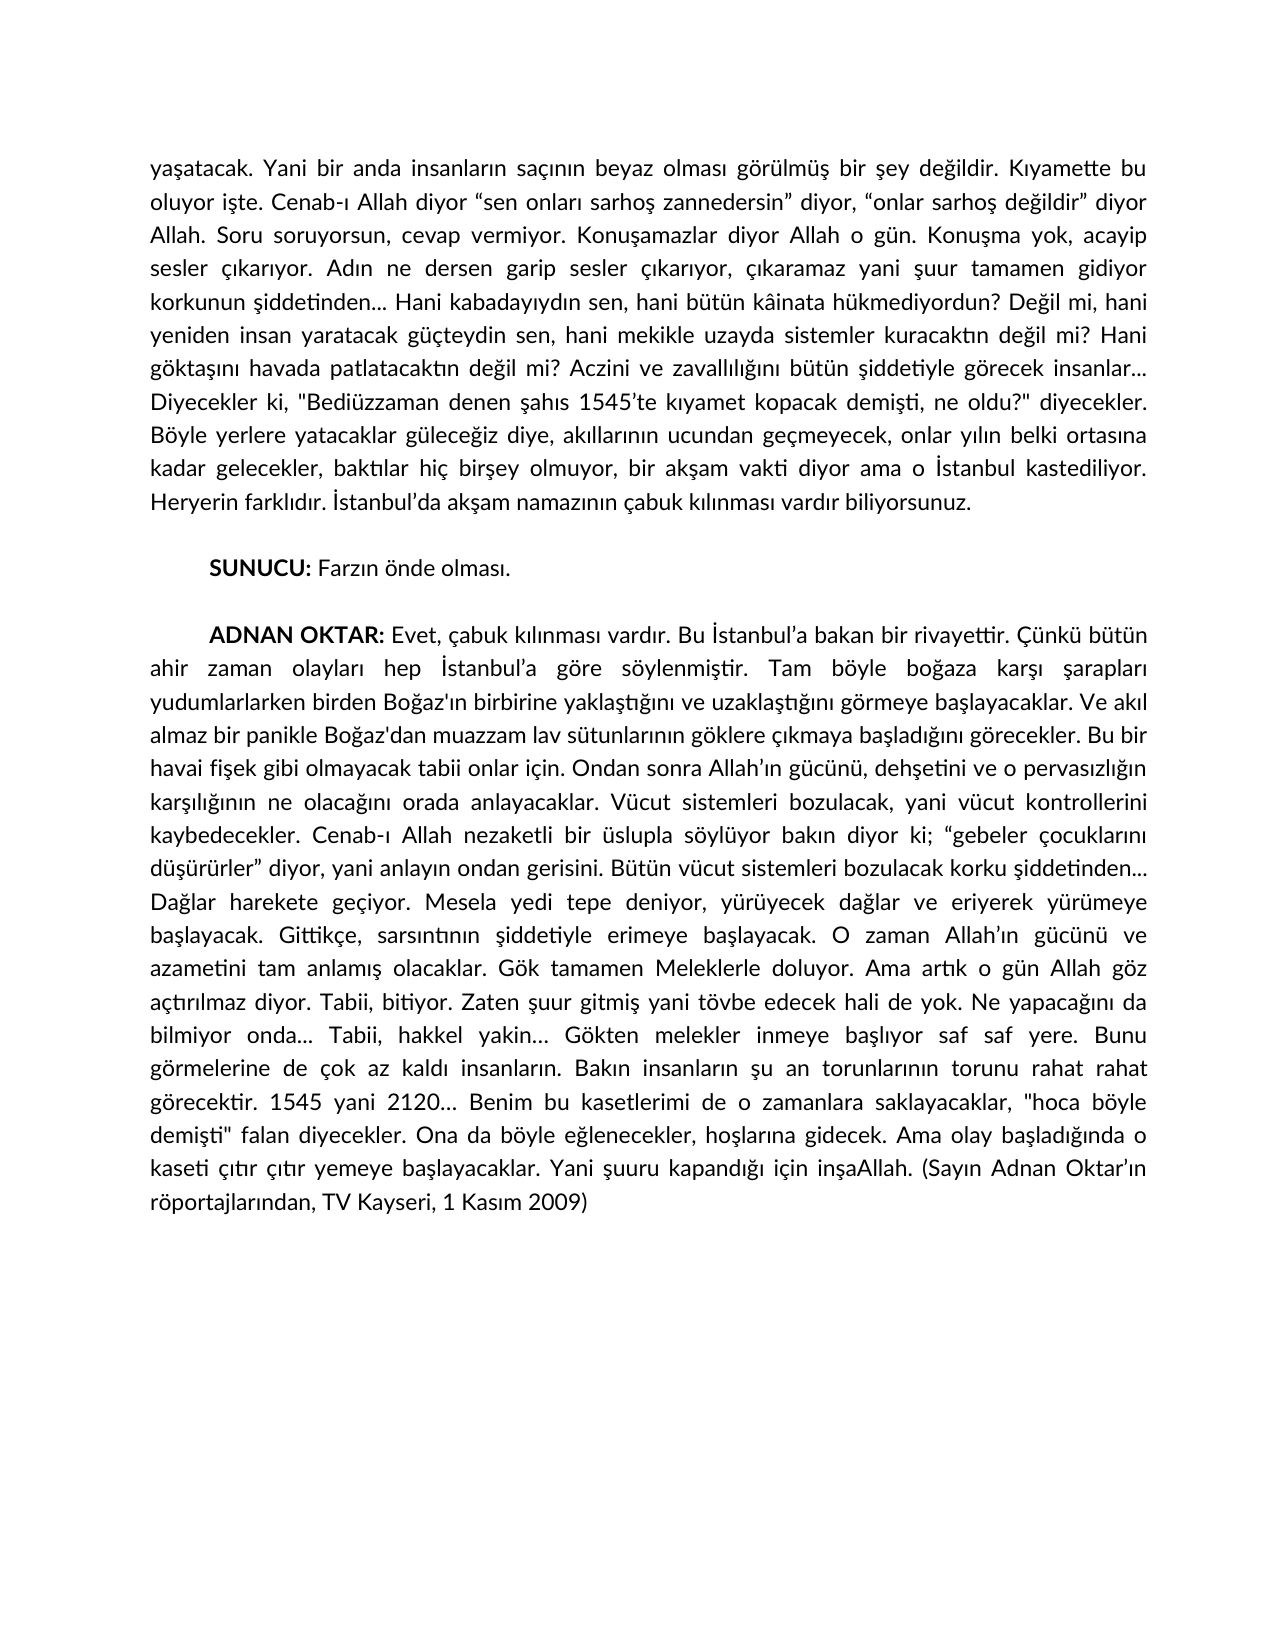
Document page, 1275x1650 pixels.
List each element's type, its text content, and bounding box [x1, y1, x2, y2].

text ADNAN OKTAR: Evet, çabuk kılınması vardır. Bu İstanbul’a bakan bir rivayettir. Çünkü bütün ahir zaman olayları hep İstanbul’a göre söylenmiştir. Tam böyle boğaza karşı şarapları yudumlarlarken birden Boğaz'ın birbirine yaklaştığını ve uzaklaştığını görmeye başlayacaklar. Ve akıl almaz bir panikle Boğaz'dan muazzam lav sütunlarının göklere çıkmaya başladığını görecekler. Bu bir havai fişek gibi olmayacak tabii onlar için. Ondan sonra Allah’ın gücünü, dehşetini ve o pervasızlığın karşılığının ne olacağını orada anlayacaklar. Vücut sistemleri bozulacak, yani vücut kontrollerini kaybedecekler. Cenab-ı Allah nezaketli bir üslupla söylüyor bakın diyor ki; “gebeler çocuklarını düşürürler” diyor, yani anlayın ondan gerisini. Bütün vücut sistemleri bozulacak korku şiddetinden... Dağlar harekete geçiyor. Mesela yedi tepe deniyor, yürüyecek dağlar ve eriyerek yürümeye başlayacak. Gittikçe, sarsıntının şiddetiyle erimeye başlayacak. O zaman Allah’ın gücünü ve azametini tam anlamış olacaklar. Gök tamamen Meleklerle doluyor. Ama artık o gün Allah göz açtırılmaz diyor. Tabii, bitiyor. Zaten şuur gitmiş yani tövbe edecek hali de yok. Ne yapacağını da bilmiyor onda... Tabii, hakkel yakin… Gökten melekler inmeye başlıyor saf saf yere. Bunu görmelerine de çok az kaldı insanların. Bakın insanların şu an torunlarının torunu rahat rahat görecektir. 1545 yani 2120… Benim bu kasetlerimi de o zamanlara saklayacaklar, "hoca böyle demişti" falan diyecekler. Ona da böyle eğlenecekler, hoşlarına gidecek. Ama olay başladığında o kaseti çıtır çıtır yemeye başlayacaklar. Yani şuuru kapandığı için inşaAllah. (Sayın Adnan Oktar’ın röportajlarından, TV Kayseri, 1 Kasım 2009) [150, 617, 1149, 1217]
text yaşatacak. Yani bir anda insanların saçının beyaz olması görülmüş bir şey değildir. Kıyamette bu oluyor işte. Cenab-ı Allah diyor “sen onları sarhoş zannedersin” diyor, “onlar sarhoş değildir” diyor Allah. Soru soruyorsun, cevap vermiyor. Konuşamazlar diyor Allah o gün. Konuşma yok, acayip sesler çıkarıyor. Adın ne dersen garip sesler çıkarıyor, çıkaramaz yani şuur tamamen gidiyor korkunun şiddetinden... Hani kabadayıydın sen, hani bütün kâinata hükmediyordun? Değil mi, hani yeniden insan yaratacak güçteydin sen, hani mekikle uzayda sistemler kuracaktın değil mi? Hani göktaşını havada patlatacaktın değil mi? Aczini ve zavallılığını bütün şiddetiyle görecek insanlar... Diyecekler ki, "Bediüzzaman denen şahıs 1545’te kıyamet kopacak demişti, ne oldu?" diyecekler. Böyle yerlere yatacaklar güleceğiz diye, akıllarının ucundan geçmeyecek, onlar yılın belki ortasına kadar gelecekler, baktılar hiç birşey olmuyor, bir akşam vakti diyor ama o İstanbul kastediliyor. Heryerin farklıdır. İstanbul’da akşam namazının çabuk kılınması vardır biliyorsunuz. [150, 150, 1149, 517]
text SUNUCU: Farzın önde olması. [150, 550, 1149, 583]
